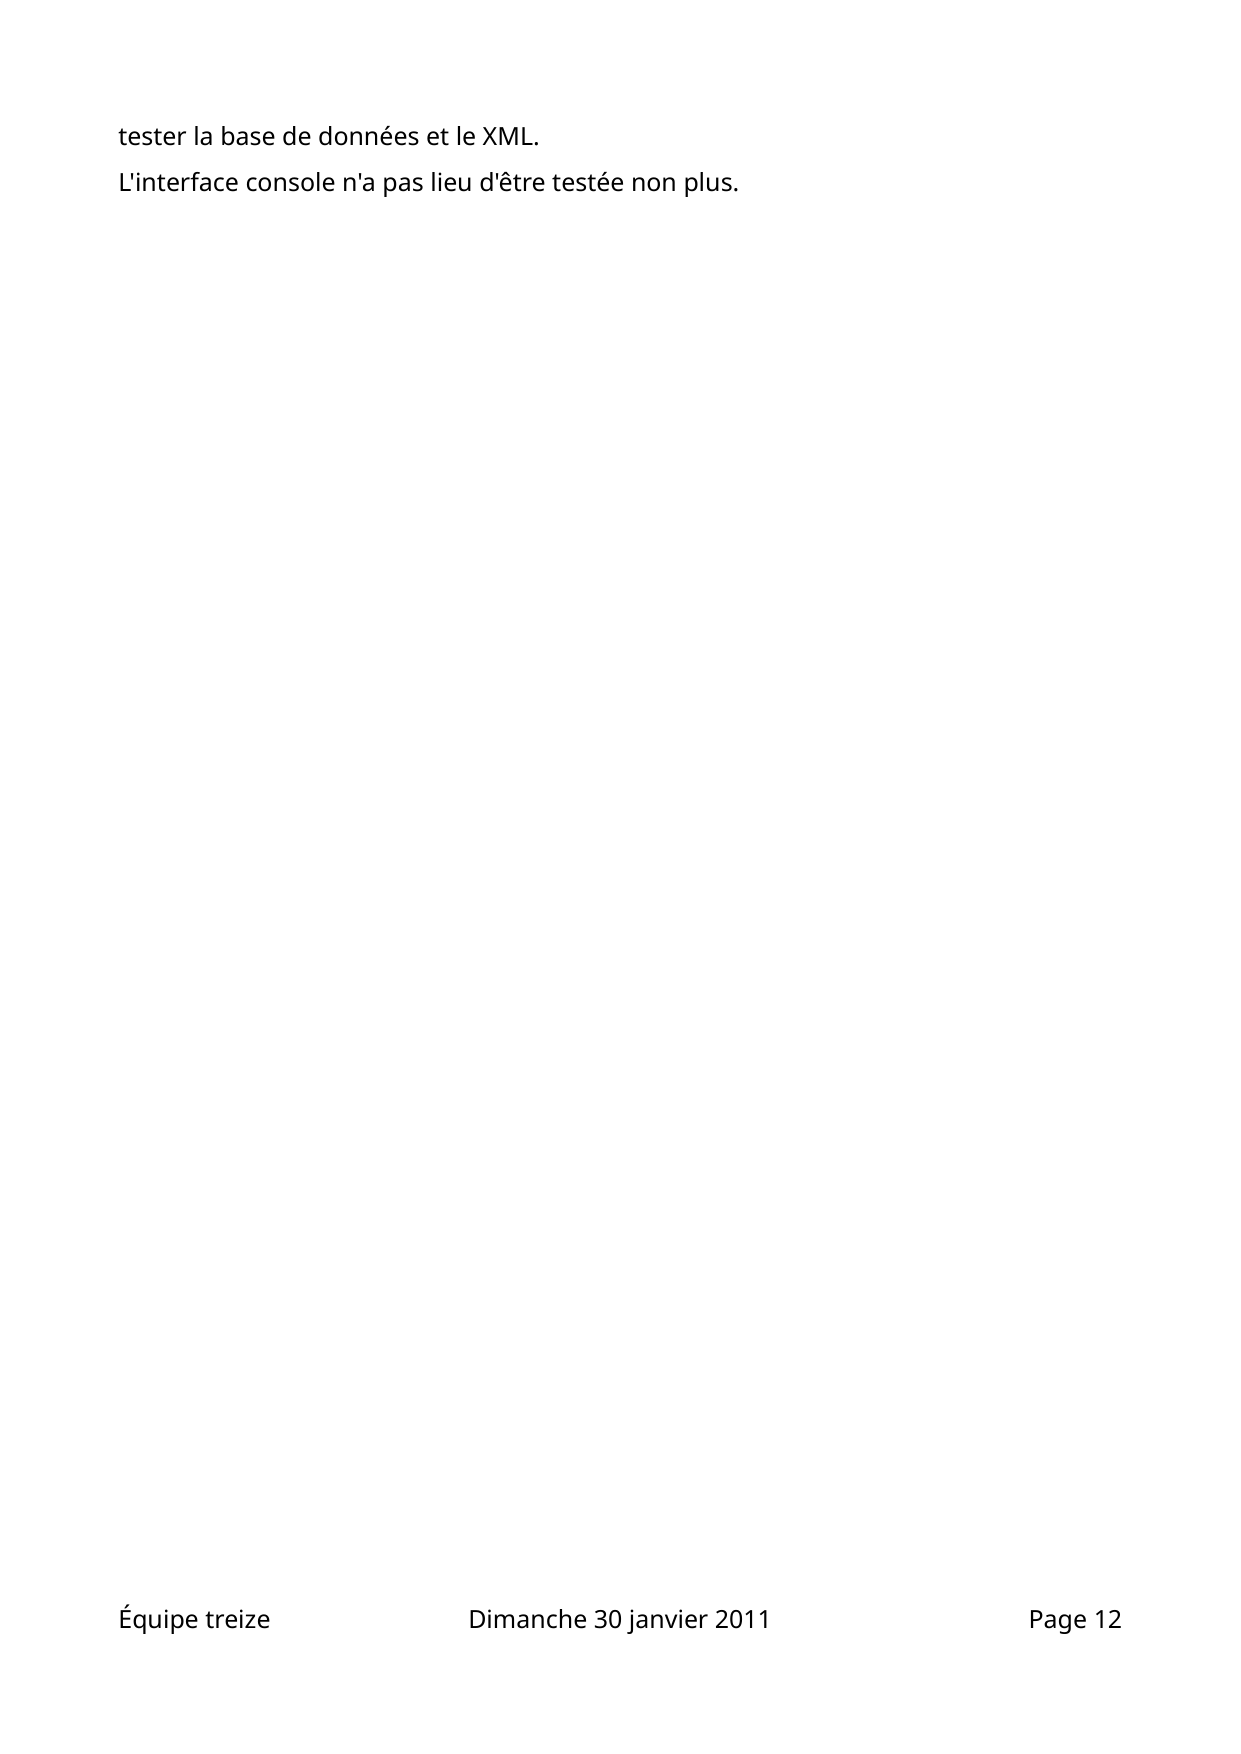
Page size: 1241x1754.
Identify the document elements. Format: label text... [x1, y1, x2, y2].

text tester la base de données et le XML. [118, 118, 1122, 152]
text L'interface console n'a pas lieu d'être testée non plus. [118, 165, 1122, 199]
